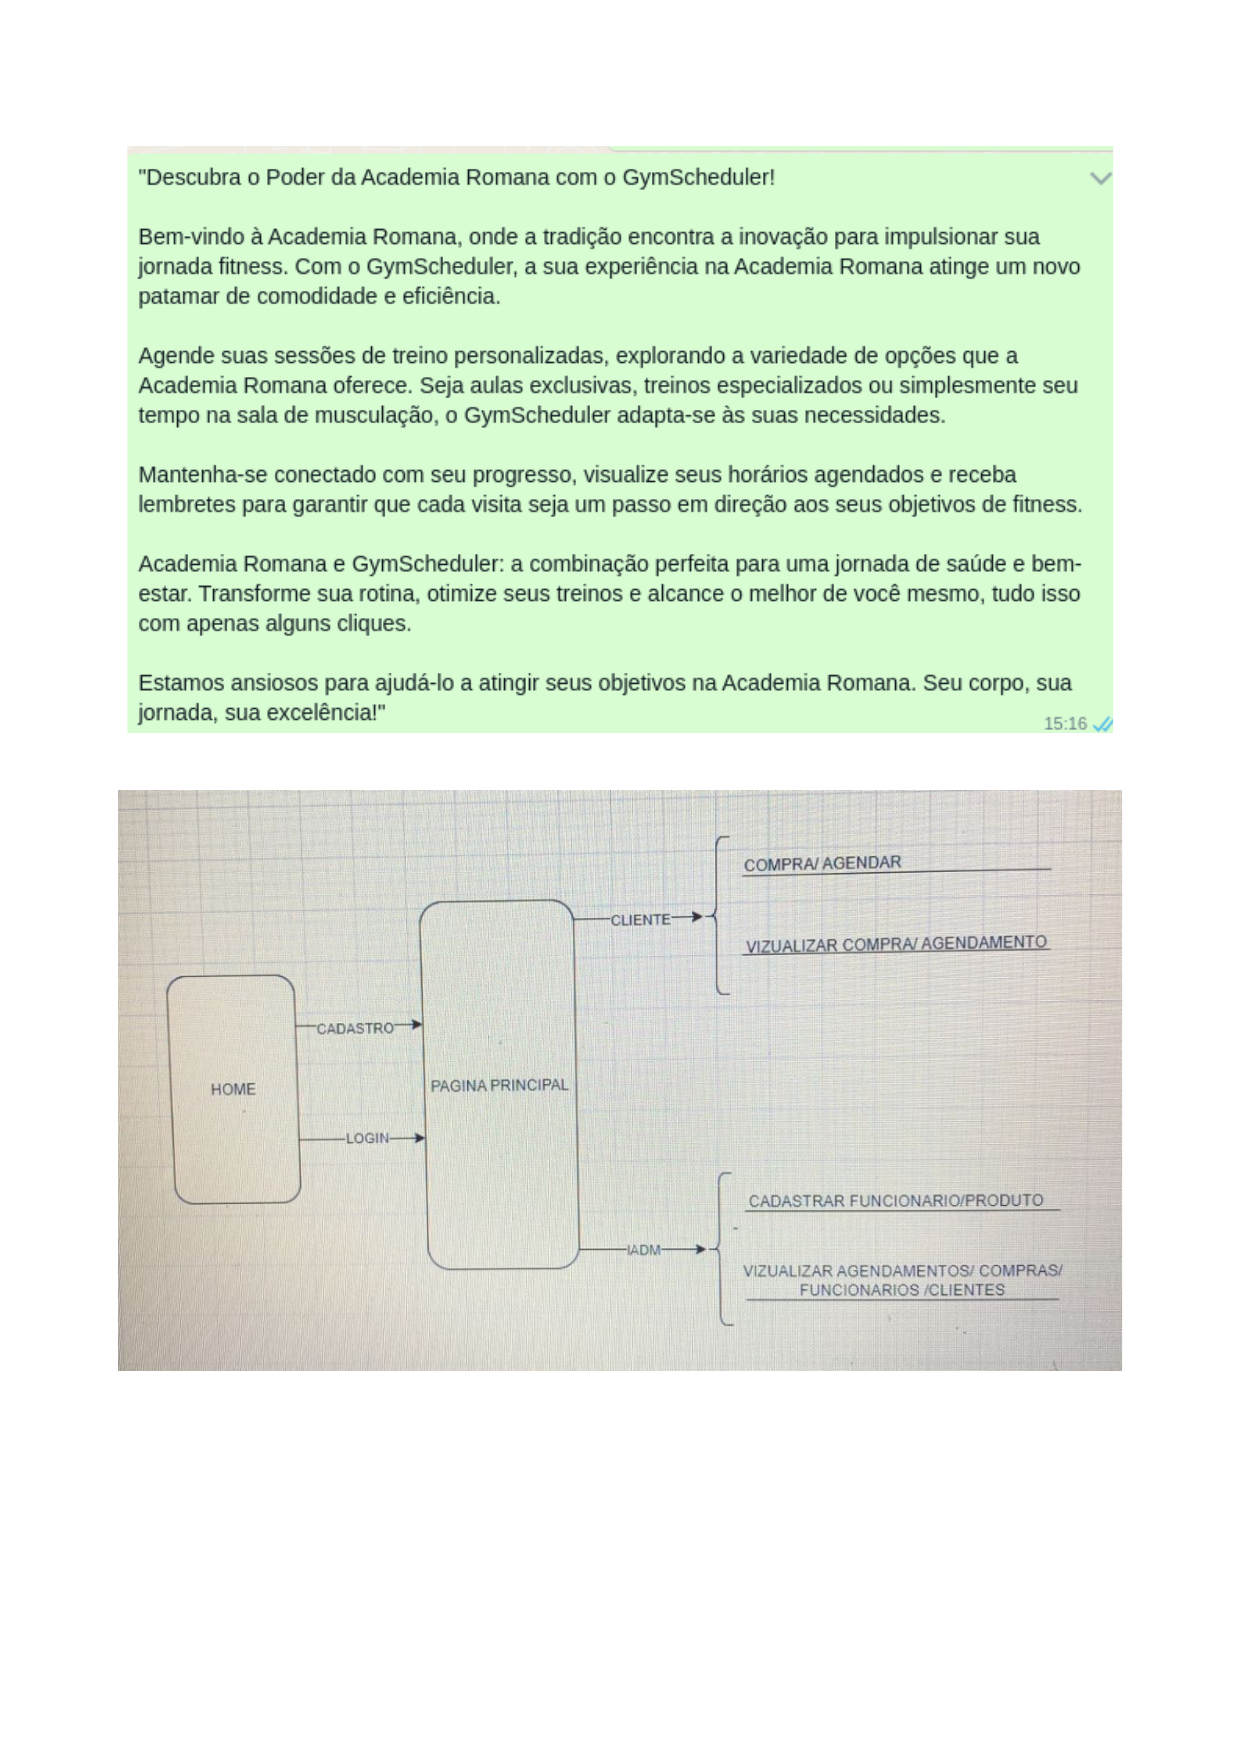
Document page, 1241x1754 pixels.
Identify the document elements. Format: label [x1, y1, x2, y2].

picture [118, 790, 1123, 1371]
picture [127, 146, 1114, 733]
